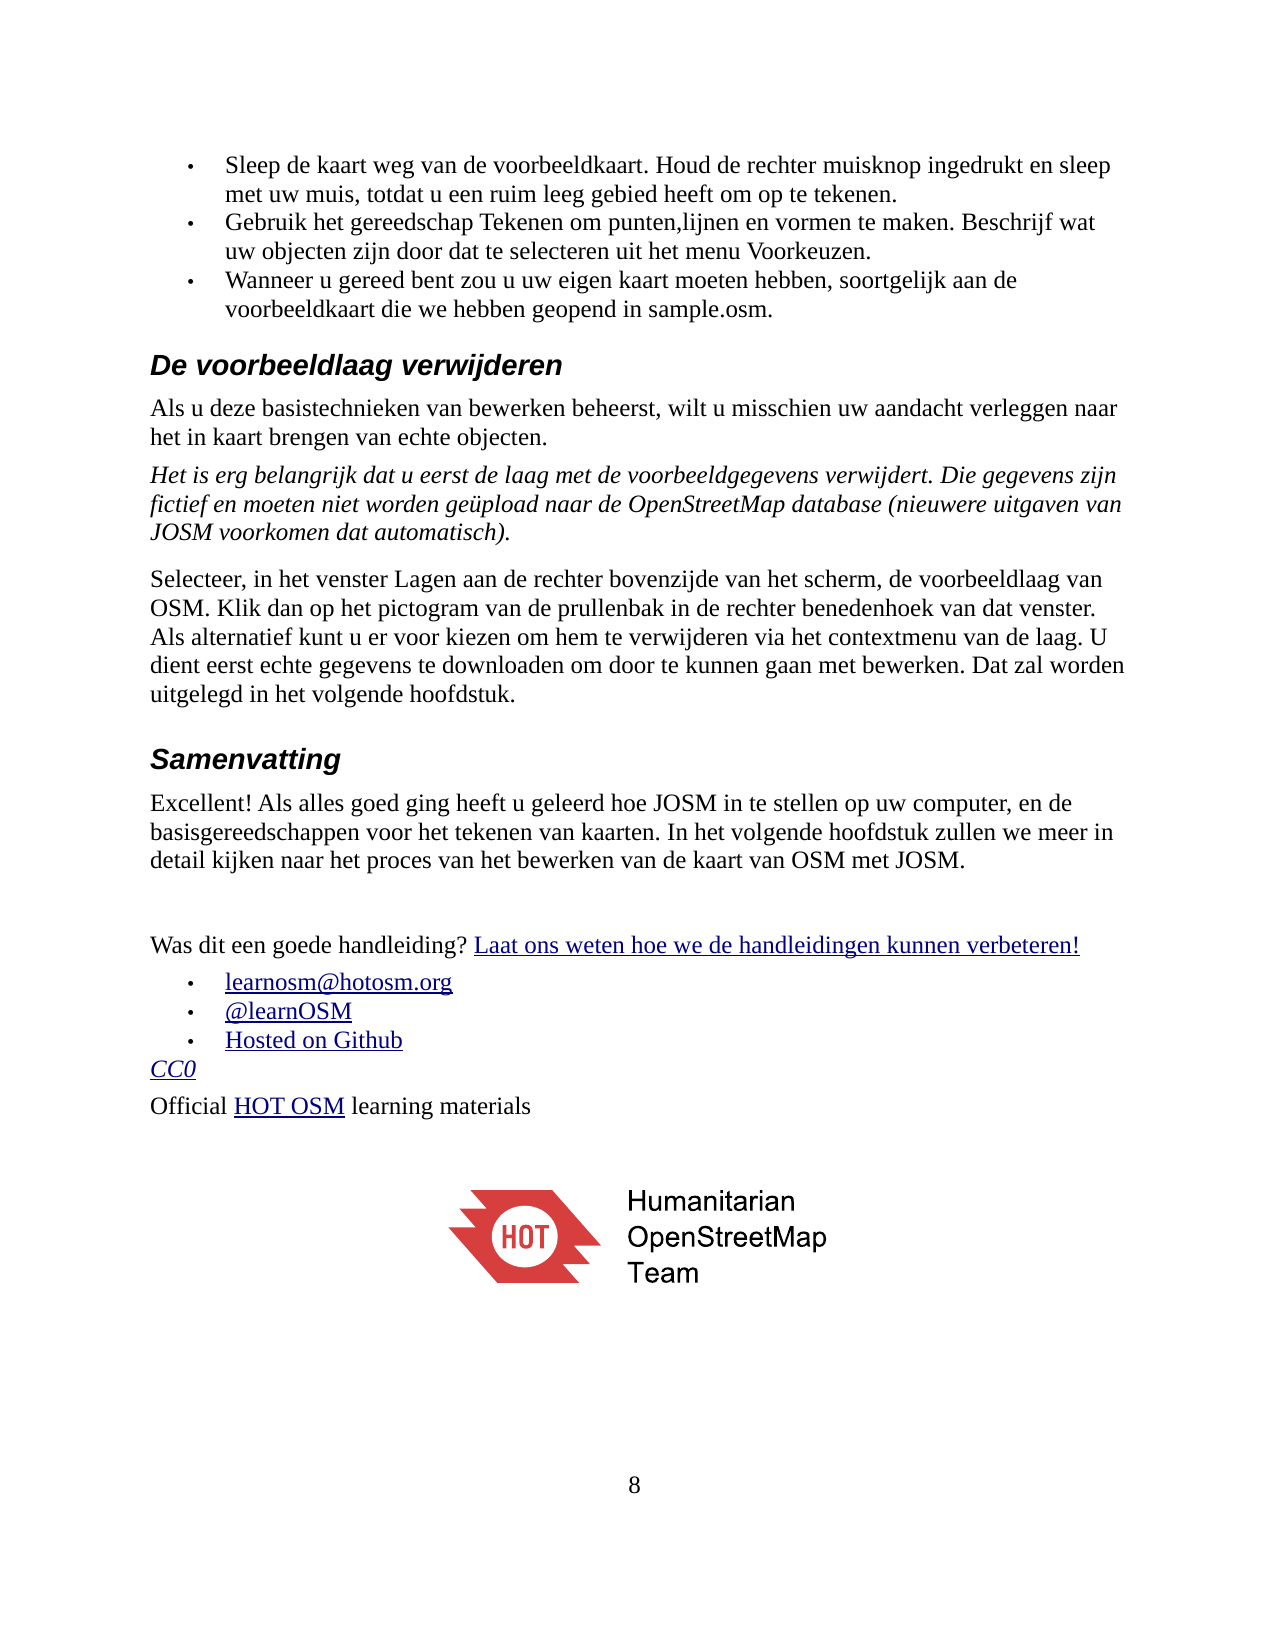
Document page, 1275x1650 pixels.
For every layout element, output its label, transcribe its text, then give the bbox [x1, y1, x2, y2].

list Wanneer u gereed bent zou u uw eigen kaart moeten hebben, soortgelijk aan de voorbeeldkaart die we hebben geopend in sample.osm. [187, 265, 1125, 322]
text Official HOT OSM learning materials [150, 1091, 1125, 1120]
subtitle Samenvatting [150, 742, 1125, 775]
text Was dit een goede handleiding? Laat ons weten hoe we de handleidingen kunnen verbeteren! [150, 930, 1125, 958]
list Sleep de kaart weg van de voorbeeldkaart. Houd de rechter muisknop ingedrukt en sleep met uw muis, totdat u een ruim leeg gebied heeft om op te tekenen. [187, 150, 1125, 207]
list @learnOSM [187, 996, 1125, 1025]
text Als u deze basistechnieken van bewerken beheerst, wilt u misschien uw aandacht verleggen naar het in kaart brengen van echte objecten. [150, 393, 1125, 451]
text Het is erg belangrijk dat u eerst de laag met de voorbeeldgegevens verwijdert. Die gegevens zijn fictief en moeten niet worden geüpload naar de OpenStreetMap database (nieuwere uitgaven van JOSM voorkomen dat automatisch). [150, 460, 1125, 546]
list Gebruik het gereedschap Tekenen om punten,lijnen en vormen te maken. Beschrijf wat uw objecten zijn door dat te selecteren uit het menu Voorkeuzen. [187, 207, 1125, 265]
text Excellent! Als alles goed ging heeft u geleerd hoe JOSM in te stellen op uw computer, en de basisgereedschappen voor het tekenen van kaarten. In het volgende hoofdstuk zullen we meer in detail kijken naar het proces van het bewerken van de kaart van OSM met JOSM. [150, 788, 1125, 874]
subtitle De voorbeeldlaag verwijderen [150, 347, 1125, 381]
text Selecteer, in het venster Lagen aan de rechter bovenzijde van het scherm, de voorbeeldlaag van OSM. Klik dan op het pictogram van de prullenbak in de rechter benedenhoek van dat venster. Als alternatief kunt u er voor kiezen om hem te verwijderen via het contextmenu van de laag. U dient eerst echte gegevens te downloaden om door te kunnen gaan met bewerken. Dat zal worden uitgelegd in het volgende hoofdstuk. [150, 564, 1125, 708]
list Hosted on Github [187, 1025, 1125, 1054]
list learnosm@hotosm.org [187, 967, 1125, 996]
text CC0 [150, 1054, 1125, 1082]
